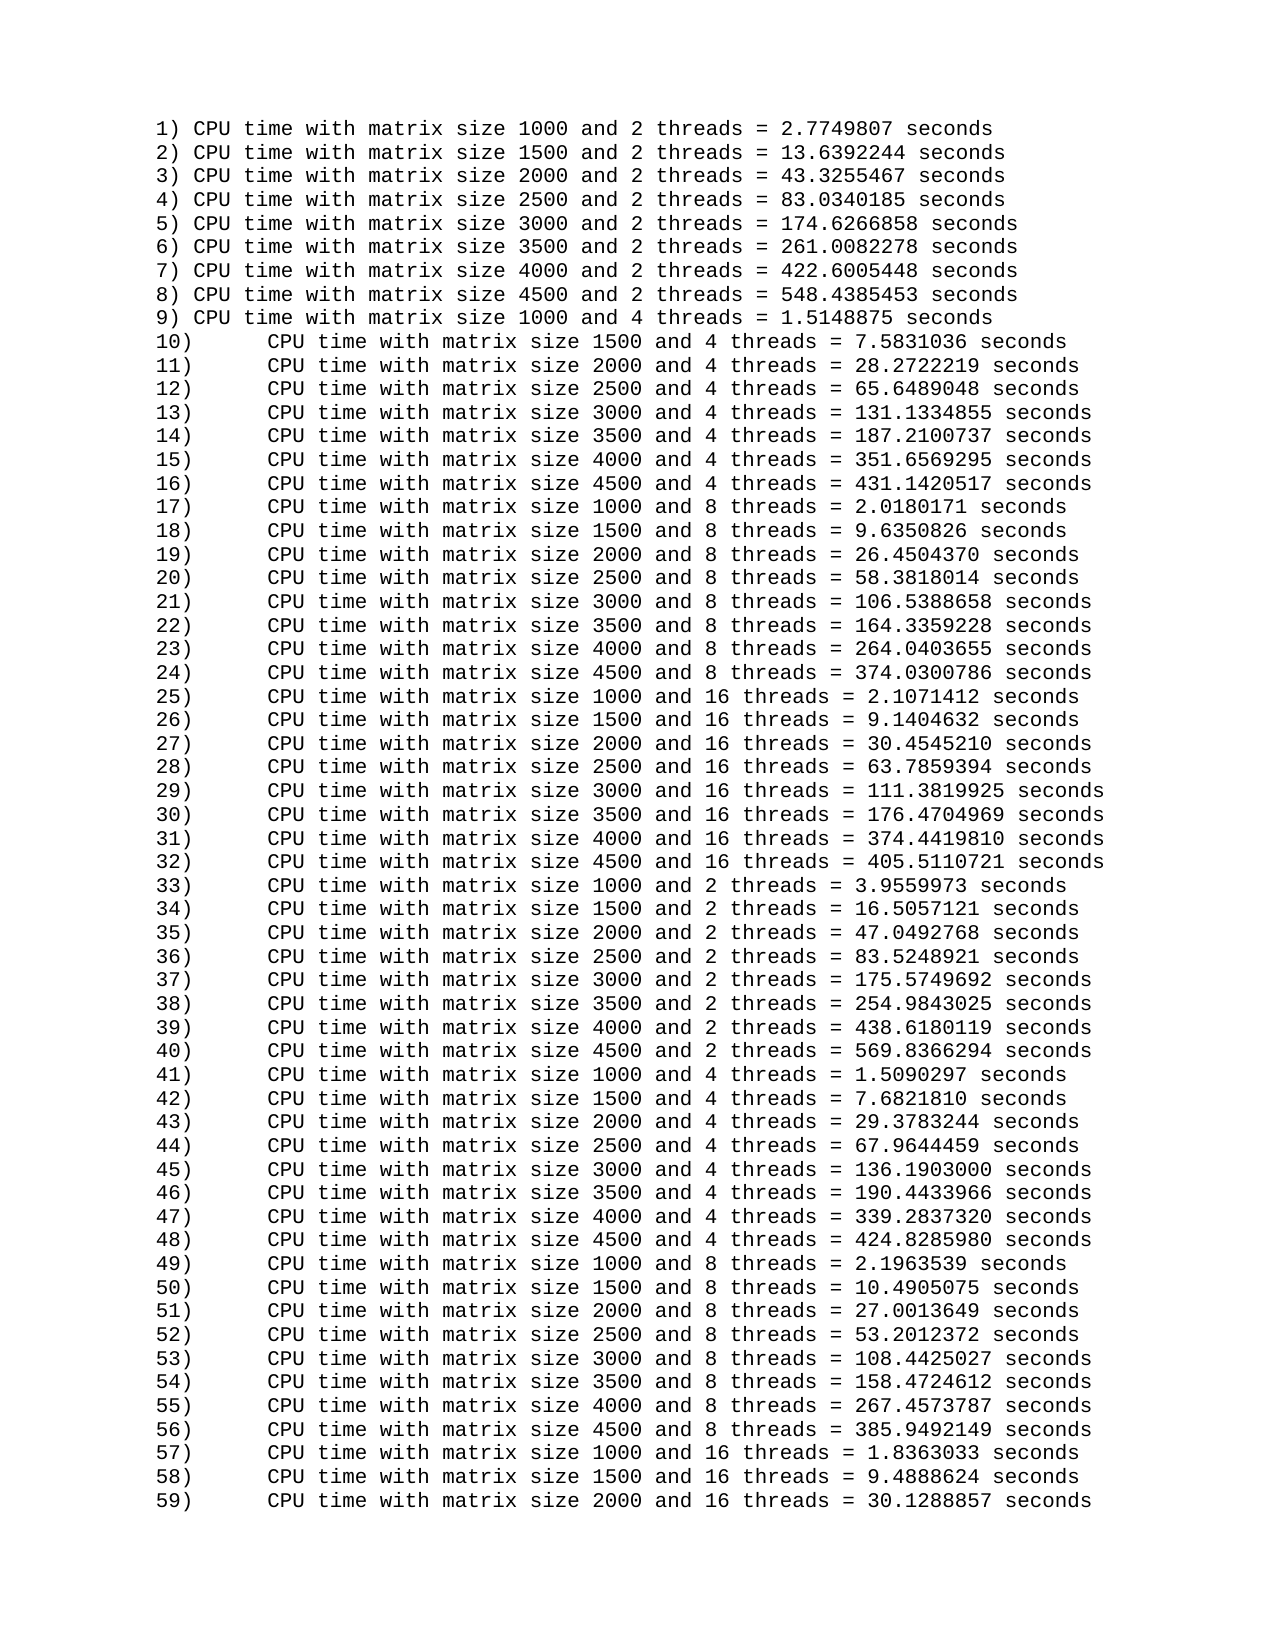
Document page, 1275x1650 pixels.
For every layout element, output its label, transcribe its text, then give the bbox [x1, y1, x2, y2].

list CPU time with matrix size 2000 and 8 threads = 27.0013649 seconds [156, 1300, 1157, 1324]
list CPU time with matrix size 1000 and 16 threads = 2.1071412 seconds [156, 686, 1157, 709]
list CPU time with matrix size 3500 and 4 threads = 187.2100737 seconds [156, 426, 1157, 449]
list CPU time with matrix size 2500 and 8 threads = 53.2012372 seconds [156, 1324, 1157, 1348]
list CPU time with matrix size 2500 and 4 threads = 65.6489048 seconds [156, 378, 1157, 402]
list CPU time with matrix size 3000 and 2 threads = 174.6266858 seconds [156, 213, 1157, 236]
list CPU time with matrix size 4000 and 4 threads = 351.6569295 seconds [156, 449, 1157, 473]
list CPU time with matrix size 1500 and 8 threads = 9.6350826 seconds [156, 520, 1157, 544]
list CPU time with matrix size 4500 and 2 threads = 548.4385453 seconds [156, 284, 1157, 307]
list CPU time with matrix size 3500 and 2 threads = 261.0082278 seconds [156, 236, 1157, 260]
list CPU time with matrix size 1000 and 4 threads = 1.5090297 seconds [156, 1064, 1157, 1088]
list CPU time with matrix size 1500 and 8 threads = 10.4905075 seconds [156, 1277, 1157, 1300]
list CPU time with matrix size 3500 and 2 threads = 254.9843025 seconds [156, 993, 1157, 1017]
list CPU time with matrix size 4000 and 16 threads = 374.4419810 seconds [156, 827, 1157, 851]
list CPU time with matrix size 1000 and 8 threads = 2.1963539 seconds [156, 1253, 1157, 1277]
list CPU time with matrix size 3500 and 8 threads = 164.3359228 seconds [156, 615, 1157, 638]
list CPU time with matrix size 4000 and 8 threads = 267.4573787 seconds [156, 1395, 1157, 1419]
list CPU time with matrix size 2000 and 2 threads = 43.3255467 seconds [156, 165, 1157, 189]
list CPU time with matrix size 2500 and 8 threads = 58.3818014 seconds [156, 567, 1157, 591]
list CPU time with matrix size 2500 and 2 threads = 83.0340185 seconds [156, 189, 1157, 213]
list CPU time with matrix size 4000 and 4 threads = 339.2837320 seconds [156, 1206, 1157, 1229]
list CPU time with matrix size 4500 and 8 threads = 385.9492149 seconds [156, 1419, 1157, 1442]
list CPU time with matrix size 3000 and 16 threads = 111.3819925 seconds [156, 780, 1157, 804]
list CPU time with matrix size 2000 and 16 threads = 30.1288857 seconds [156, 1489, 1157, 1513]
list CPU time with matrix size 4000 and 2 threads = 422.6005448 seconds [156, 260, 1157, 284]
list CPU time with matrix size 2000 and 8 threads = 26.4504370 seconds [156, 544, 1157, 567]
list CPU time with matrix size 1000 and 4 threads = 1.5148875 seconds [156, 307, 1157, 331]
list CPU time with matrix size 4500 and 4 threads = 431.1420517 seconds [156, 473, 1157, 496]
list CPU time with matrix size 2000 and 4 threads = 29.3783244 seconds [156, 1111, 1157, 1135]
list CPU time with matrix size 4000 and 2 threads = 438.6180119 seconds [156, 1017, 1157, 1040]
list CPU time with matrix size 2000 and 16 threads = 30.4545210 seconds [156, 733, 1157, 757]
list CPU time with matrix size 1500 and 4 threads = 7.5831036 seconds [156, 331, 1157, 354]
list CPU time with matrix size 3500 and 16 threads = 176.4704969 seconds [156, 804, 1157, 827]
list CPU time with matrix size 3000 and 8 threads = 108.4425027 seconds [156, 1348, 1157, 1371]
list CPU time with matrix size 3000 and 4 threads = 131.1334855 seconds [156, 402, 1157, 426]
list CPU time with matrix size 3000 and 8 threads = 106.5388658 seconds [156, 591, 1157, 615]
list CPU time with matrix size 4500 and 16 threads = 405.5110721 seconds [156, 851, 1157, 875]
list CPU time with matrix size 1500 and 2 threads = 16.5057121 seconds [156, 898, 1157, 922]
list CPU time with matrix size 1000 and 16 threads = 1.8363033 seconds [156, 1442, 1157, 1466]
list CPU time with matrix size 2500 and 2 threads = 83.5248921 seconds [156, 946, 1157, 969]
list CPU time with matrix size 1000 and 2 threads = 3.9559973 seconds [156, 875, 1157, 898]
list CPU time with matrix size 4500 and 8 threads = 374.0300786 seconds [156, 662, 1157, 686]
list CPU time with matrix size 3500 and 4 threads = 190.4433966 seconds [156, 1182, 1157, 1206]
list CPU time with matrix size 1500 and 4 threads = 7.6821810 seconds [156, 1088, 1157, 1111]
list CPU time with matrix size 1500 and 2 threads = 13.6392244 seconds [156, 142, 1157, 165]
list CPU time with matrix size 1000 and 2 threads = 2.7749807 seconds [156, 118, 1157, 142]
list CPU time with matrix size 2500 and 16 threads = 63.7859394 seconds [156, 757, 1157, 780]
list CPU time with matrix size 1000 and 8 threads = 2.0180171 seconds [156, 496, 1157, 520]
list CPU time with matrix size 3500 and 8 threads = 158.4724612 seconds [156, 1371, 1157, 1395]
list CPU time with matrix size 4500 and 2 threads = 569.8366294 seconds [156, 1040, 1157, 1064]
list CPU time with matrix size 1500 and 16 threads = 9.1404632 seconds [156, 709, 1157, 733]
list CPU time with matrix size 3000 and 4 threads = 136.1903000 seconds [156, 1158, 1157, 1182]
list CPU time with matrix size 4500 and 4 threads = 424.8285980 seconds [156, 1229, 1157, 1253]
list CPU time with matrix size 3000 and 2 threads = 175.5749692 seconds [156, 969, 1157, 993]
list CPU time with matrix size 2500 and 4 threads = 67.9644459 seconds [156, 1135, 1157, 1158]
list CPU time with matrix size 2000 and 4 threads = 28.2722219 seconds [156, 354, 1157, 378]
list CPU time with matrix size 4000 and 8 threads = 264.0403655 seconds [156, 638, 1157, 662]
list CPU time with matrix size 2000 and 2 threads = 47.0492768 seconds [156, 922, 1157, 946]
list CPU time with matrix size 1500 and 16 threads = 9.4888624 seconds [156, 1466, 1157, 1489]
